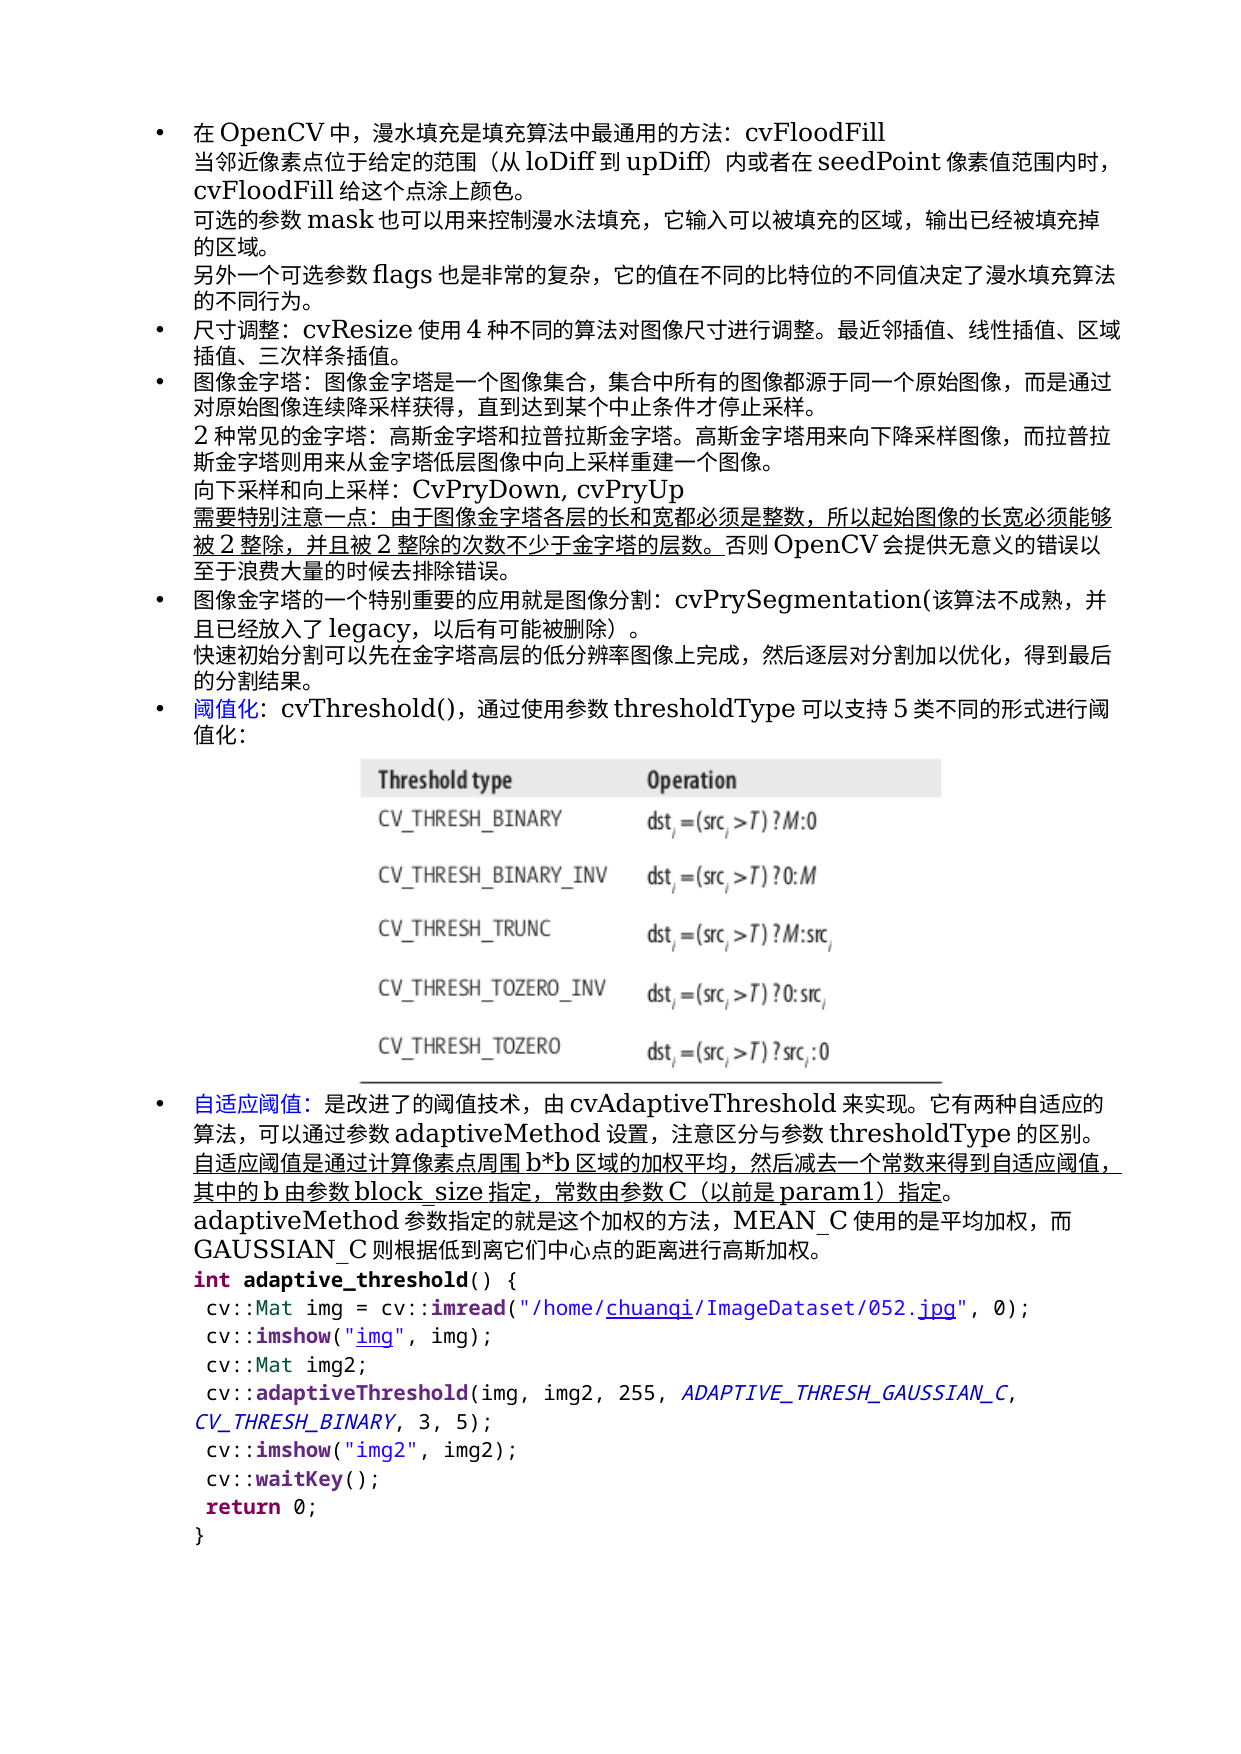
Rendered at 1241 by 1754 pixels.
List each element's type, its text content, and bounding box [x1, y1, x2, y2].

list 在OpenCV中，漫水填充是填充算法中最通用的方法：cvFloodFill 当邻近像素点位于给定的范围（从loDiff到upDiff）内或者在seedPoint像素值范围内时，cvFloodFill给这个点涂上颜色。 可选的参数mask也可以用来控制漫水法填充，它输入可以被填充的区域，输出已经被填充掉的区域。 另外一个可选参数flags也是非常的复杂，它的值在不同的比特位的不同值决定了漫水填充算法的不同行为。 [156, 118, 1122, 315]
list 自适应阈值：是改进了的阈值技术，由cvAdaptiveThreshold来实现。它有两种自适应的算法，可以通过参数adaptiveMethod设置，注意区分与参数thresholdType的区别。 自适应阈值是通过计算像素点周围b*b区域的加权平均，然后减去一个常数来得到自适应阈值，其中的b由参数block_size指定，常数由参数C（以前是param1）指定。 adaptiveMethod参数指定的就是这个加权的方法，MEAN_C使用的是平均加权，而GAUSSIAN_C则根据低到离它们中心点的距离进行高斯加权。 int adaptive_threshold() { cv::Mat img = cv::imread("/home/chuanqi/ImageDataset/052.jpg", 0); cv::imshow("img", img); cv::Mat img2; cv::adaptiveThreshold(img, img2, 255, ADAPTIVE_THRESH_GAUSSIAN_C, CV_THRESH_BINARY, 3, 5); cv::imshow("img2", img2); cv::waitKey(); return 0; } [156, 1090, 1122, 1549]
list 阈值化：cvThreshold()，通过使用参数thresholdType可以支持5类不同的形式进行阈值化： [156, 694, 1122, 1090]
list 图像金字塔：图像金字塔是一个图像集合，集合中所有的图像都源于同一个原始图像，而是通过对原始图像连续降采样获得，直到达到某个中止条件才停止采样。 2种常见的金字塔：高斯金字塔和拉普拉斯金字塔。高斯金字塔用来向下降采样图像，而拉普拉斯金字塔则用来从金字塔低层图像中向上采样重建一个图像。 向下采样和向上采样：CvPryDown, cvPryUp 需要特别注意一点：由于图像金字塔各层的长和宽都必须是整数，所以起始图像的长宽必须能够被2整除，并且被2整除的次数不少于金字塔的层数。否则OpenCV会提供无意义的错误以至于浪费大量的时候去排除错误。 [156, 370, 1122, 585]
list 尺寸调整：cvResize使用4种不同的算法对图像尺寸进行调整。最近邻插值、线性插值、区域插值、三次样条插值。 [156, 315, 1122, 370]
picture [352, 749, 957, 1090]
list 图像金字塔的一个特别重要的应用就是图像分割：cvPrySegmentation(该算法不成熟，并且已经放入了legacy，以后有可能被删除）。 快速初始分割可以先在金字塔高层的低分辨率图像上完成，然后逐层对分割加以优化，得到最后的分割结果。 [156, 585, 1122, 694]
